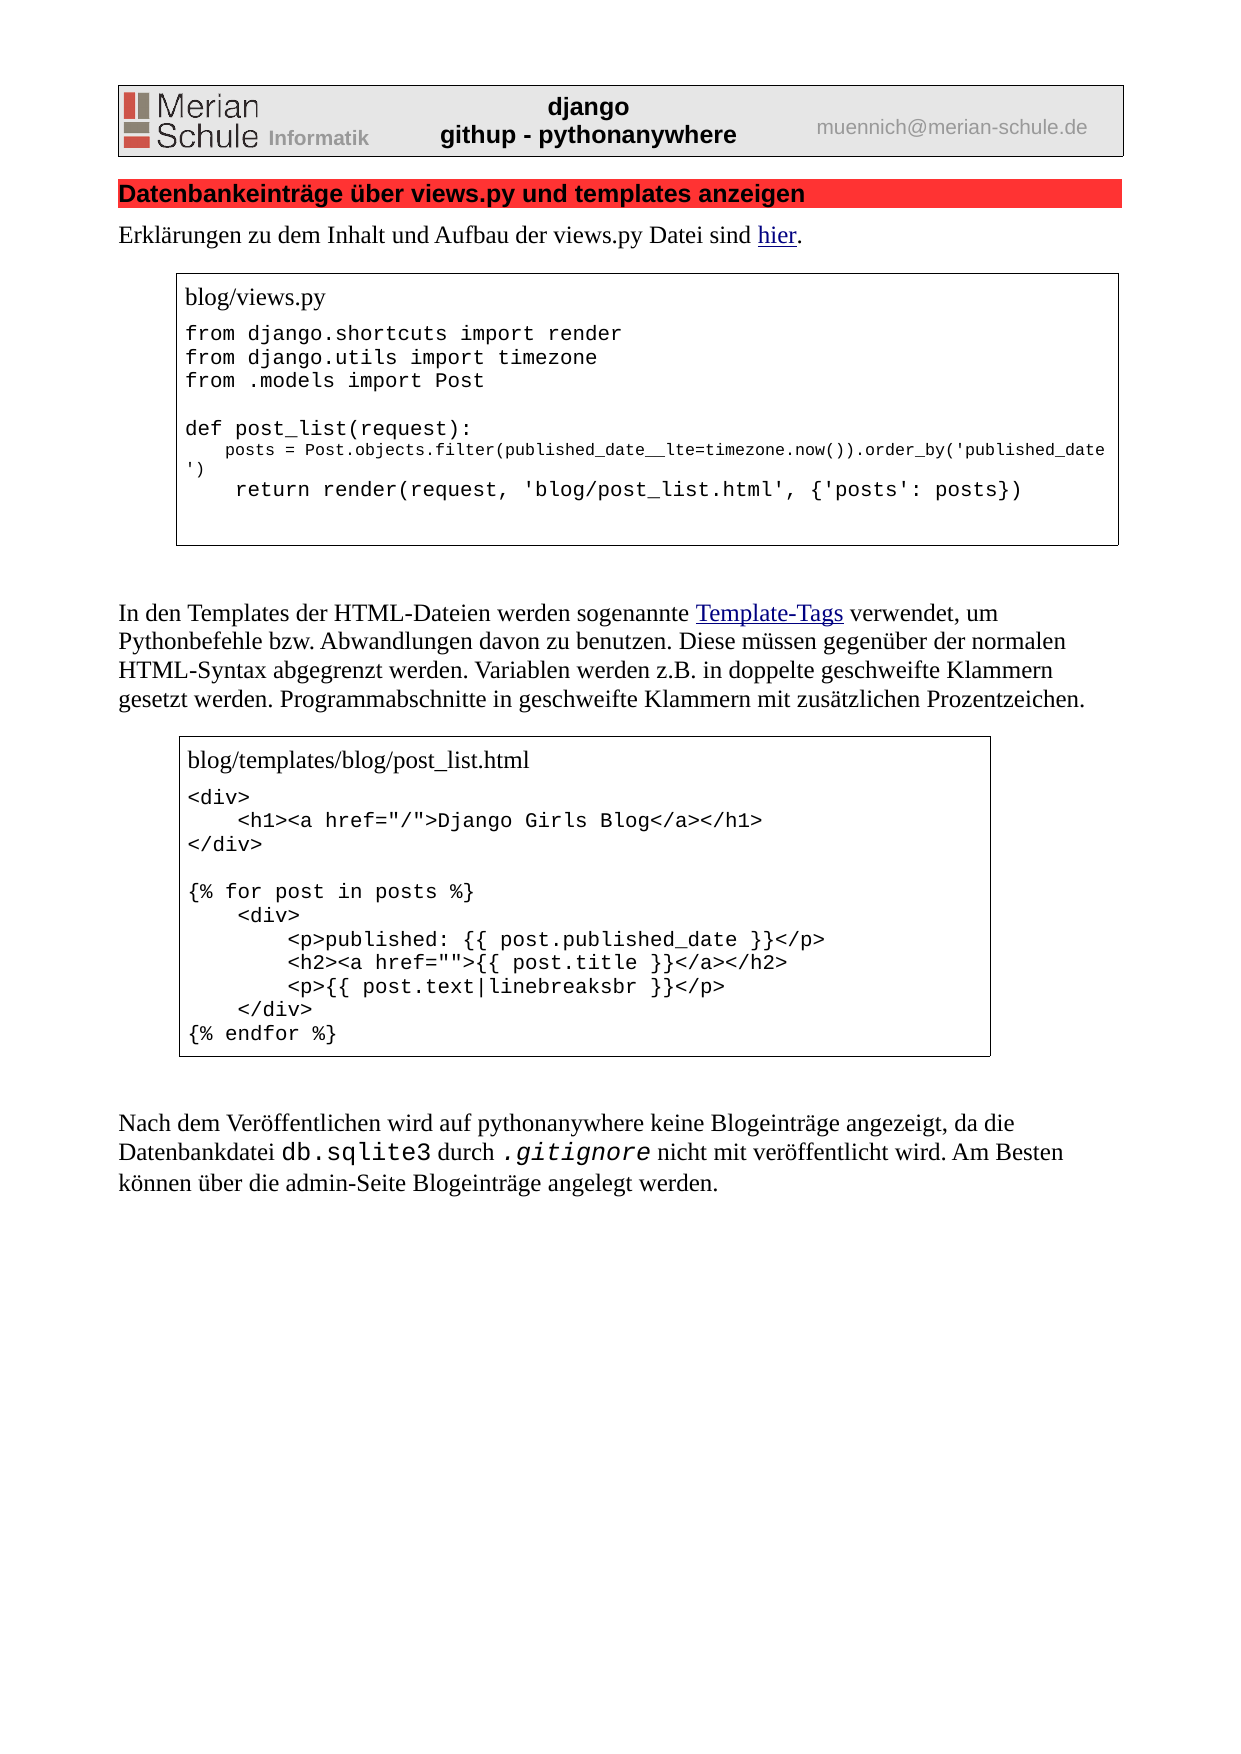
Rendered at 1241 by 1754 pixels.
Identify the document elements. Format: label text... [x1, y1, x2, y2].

text Erklärungen zu dem Inhalt und Aufbau der views.py Datei sind hier. [118, 221, 1122, 249]
text return render(request, 'blog/post_list.html', {'posts': posts}) [185, 479, 1109, 503]
text <p>{{ post.text|linebreaksbr }}</p> [187, 976, 981, 999]
text </div> [187, 834, 981, 858]
text def post_list(request): [185, 418, 1109, 441]
text </div> [187, 999, 981, 1023]
text {% endfor %} [187, 1023, 981, 1047]
text blog/templates/blog/post_list.html [187, 745, 981, 774]
text Datenbankeinträge über views.py und templates anzeigen [118, 179, 1122, 208]
text posts = Post.objects.filter(published_date__lte=timezone.now()).order_by('published_date') [185, 441, 1109, 479]
text from django.shortcuts import render [185, 323, 1109, 347]
picture [123, 92, 258, 148]
text from django.utils import timezone [185, 347, 1109, 370]
text <div> [187, 905, 981, 928]
text Nach dem Veröffentlichen wird auf pythonanywhere keine Blogeinträge angezeigt, da die Datenbankdatei db.sqlite3 durch .gitignore nicht mit veröffentlicht wird. Am Besten können über die admin-Seite Blogeinträge angelegt werden. [118, 1108, 1122, 1197]
text <h2><a href="">{{ post.title }}</a></h2> [187, 952, 981, 976]
text In den Templates der HTML-Dateien werden sogenannte Template-Tags verwendet, um Pythonbefehle bzw. Abwandlungen davon zu benutzen. Diese müssen gegenüber der normalen HTML-Syntax abgegrenzt werden. Variablen werden z.B. in doppelte geschweifte Klammern gesetzt werden. Programmabschnitte in geschweifte Klammern mit zusätzlichen Prozentzeichen. [118, 598, 1122, 713]
text <h1><a href="/">Django Girls Blog</a></h1> [187, 810, 981, 834]
text {% for post in posts %} [187, 881, 981, 905]
text <div> [187, 787, 981, 810]
text <p>published: {{ post.published_date }}</p> [187, 928, 981, 952]
text blog/views.py [185, 282, 1109, 311]
text from .models import Post [185, 370, 1109, 394]
